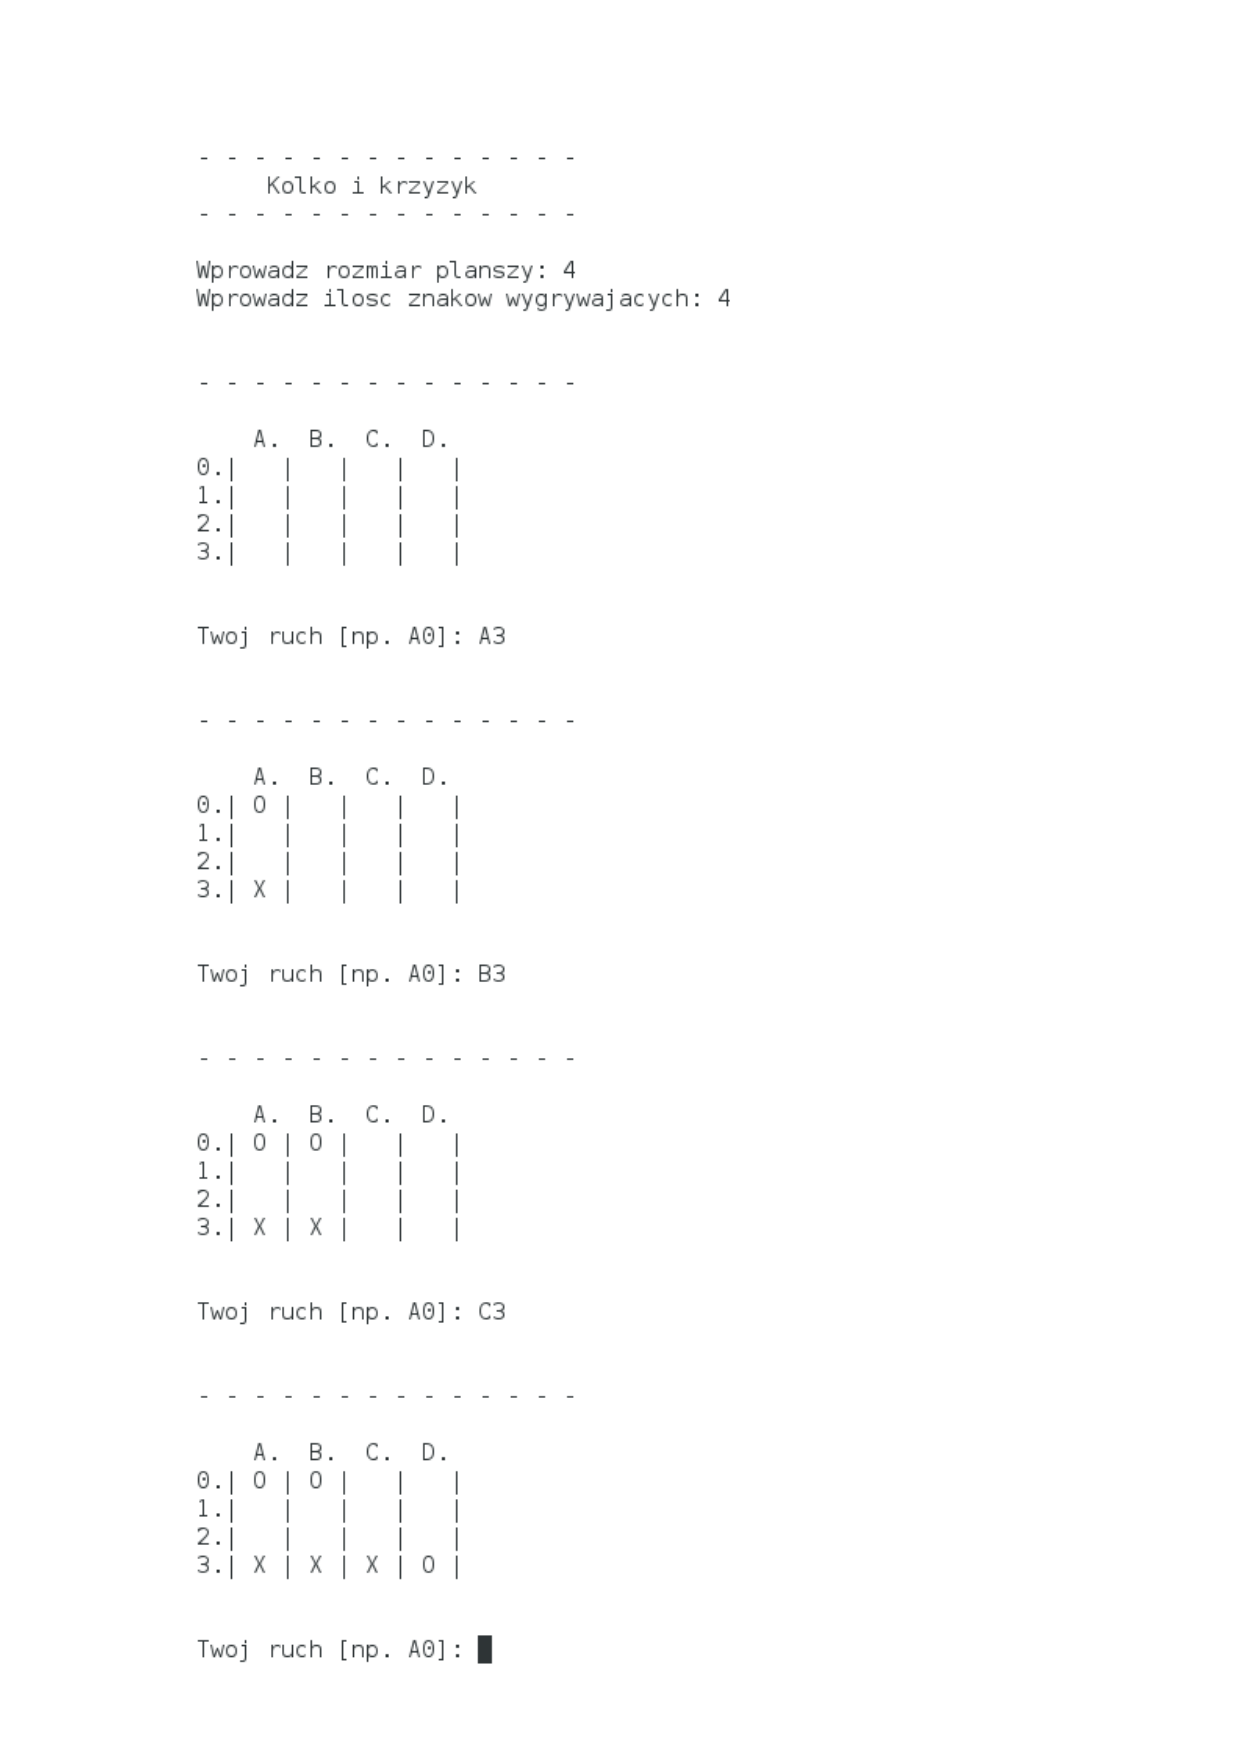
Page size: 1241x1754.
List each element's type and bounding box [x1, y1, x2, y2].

picture [195, 147, 1045, 1681]
